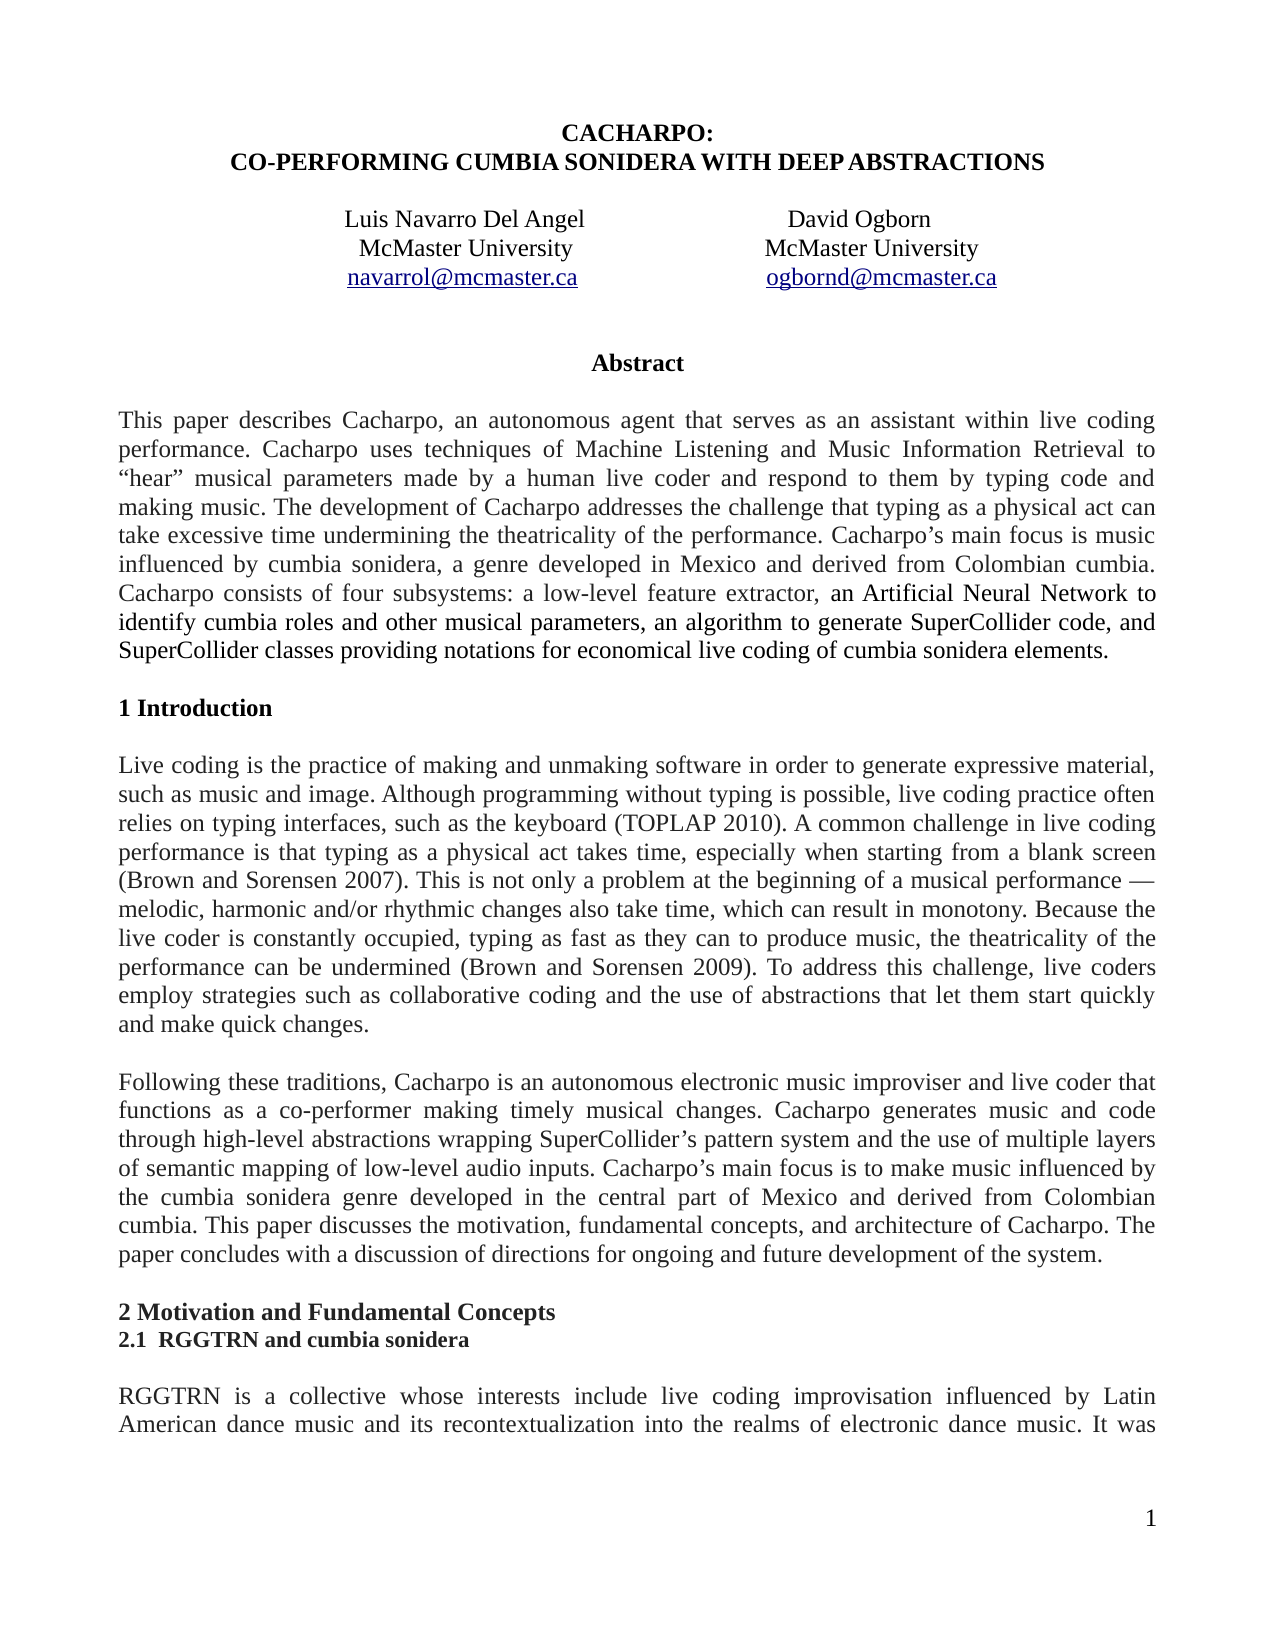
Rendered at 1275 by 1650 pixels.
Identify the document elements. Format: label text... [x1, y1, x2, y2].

text CACHARPO: [118, 118, 1157, 147]
text RGGTRN is a collective whose interests include live coding improvisation influenced by Latin American dance music and its recontextualization into the realms of electronic dance music. It was [118, 1381, 1157, 1438]
text McMaster University McMaster University [118, 233, 1157, 262]
text This paper describes Cacharpo, an autonomous agent that serves as an assistant within live coding performance. Cacharpo uses techniques of Machine Listening and Music Information Retrieval to “hear” musical parameters made by a human live coder and respond to them by typing code and making music. The development of Cacharpo addresses the challenge that typing as a physical act can take excessive time undermining the theatricality of the performance. Cacharpo’s main focus is music influenced by cumbia sonidera, a genre developed in Mexico and derived from Colombian cumbia. Cacharpo consists of four subsystems: a low-level feature extractor, an Artificial Neural Network to identify cumbia roles and other musical parameters, an algorithm to generate SuperCollider code, and SuperCollider classes providing notations for economical live coding of cumbia sonidera elements. [118, 406, 1157, 664]
text Luis Navarro Del Angel David Ogborn [118, 204, 1157, 233]
text Live coding is the practice of making and unmaking software in order to generate expressive material, such as music and image. Although programming without typing is possible, live coding practice often relies on typing interfaces, such as the keyboard (TOPLAP 2010). A common challenge in live coding performance is that typing as a physical act takes time, especially when starting from a blank screen (Brown and Sorensen 2007). This is not only a problem at the beginning of a musical performance — melodic, harmonic and/or rhythmic changes also take time, which can result in monotony. Because the live coder is constantly occupied, typing as fast as they can to produce music, the theatricality of the performance can be undermined (Brown and Sorensen 2009). To address this challenge, live coders employ strategies such as collaborative coding and the use of abstractions that let them start quickly and make quick changes. [118, 751, 1157, 1038]
subtitle 1 Introduction [118, 693, 1157, 722]
text CO-PERFORMING CUMBIA SONIDERA WITH DEEP ABSTRACTIONS [118, 147, 1157, 176]
text Abstract [118, 348, 1157, 377]
text Following these traditions, Cacharpo is an autonomous electronic music improviser and live coder that functions as a co-performer making timely musical changes. Cacharpo generates music and code through high-level abstractions wrapping SuperCollider’s pattern system and the use of multiple layers of semantic mapping of low-level audio inputs. Cacharpo’s main focus is to make music influenced by the cumbia sonidera genre developed in the central part of Mexico and derived from Colombian cumbia. This paper discusses the motivation, fundamental concepts, and architecture of Cacharpo. The paper concludes with a discussion of directions for ongoing and future development of the system. [118, 1067, 1157, 1268]
subtitle 2.1 RGGTRN and cumbia sonidera [118, 1326, 1157, 1352]
text navarrol@mcmaster.ca ogbornd@mcmaster.ca [118, 262, 1157, 291]
subtitle 2 Motivation and Fundamental Concepts [118, 1297, 1157, 1326]
